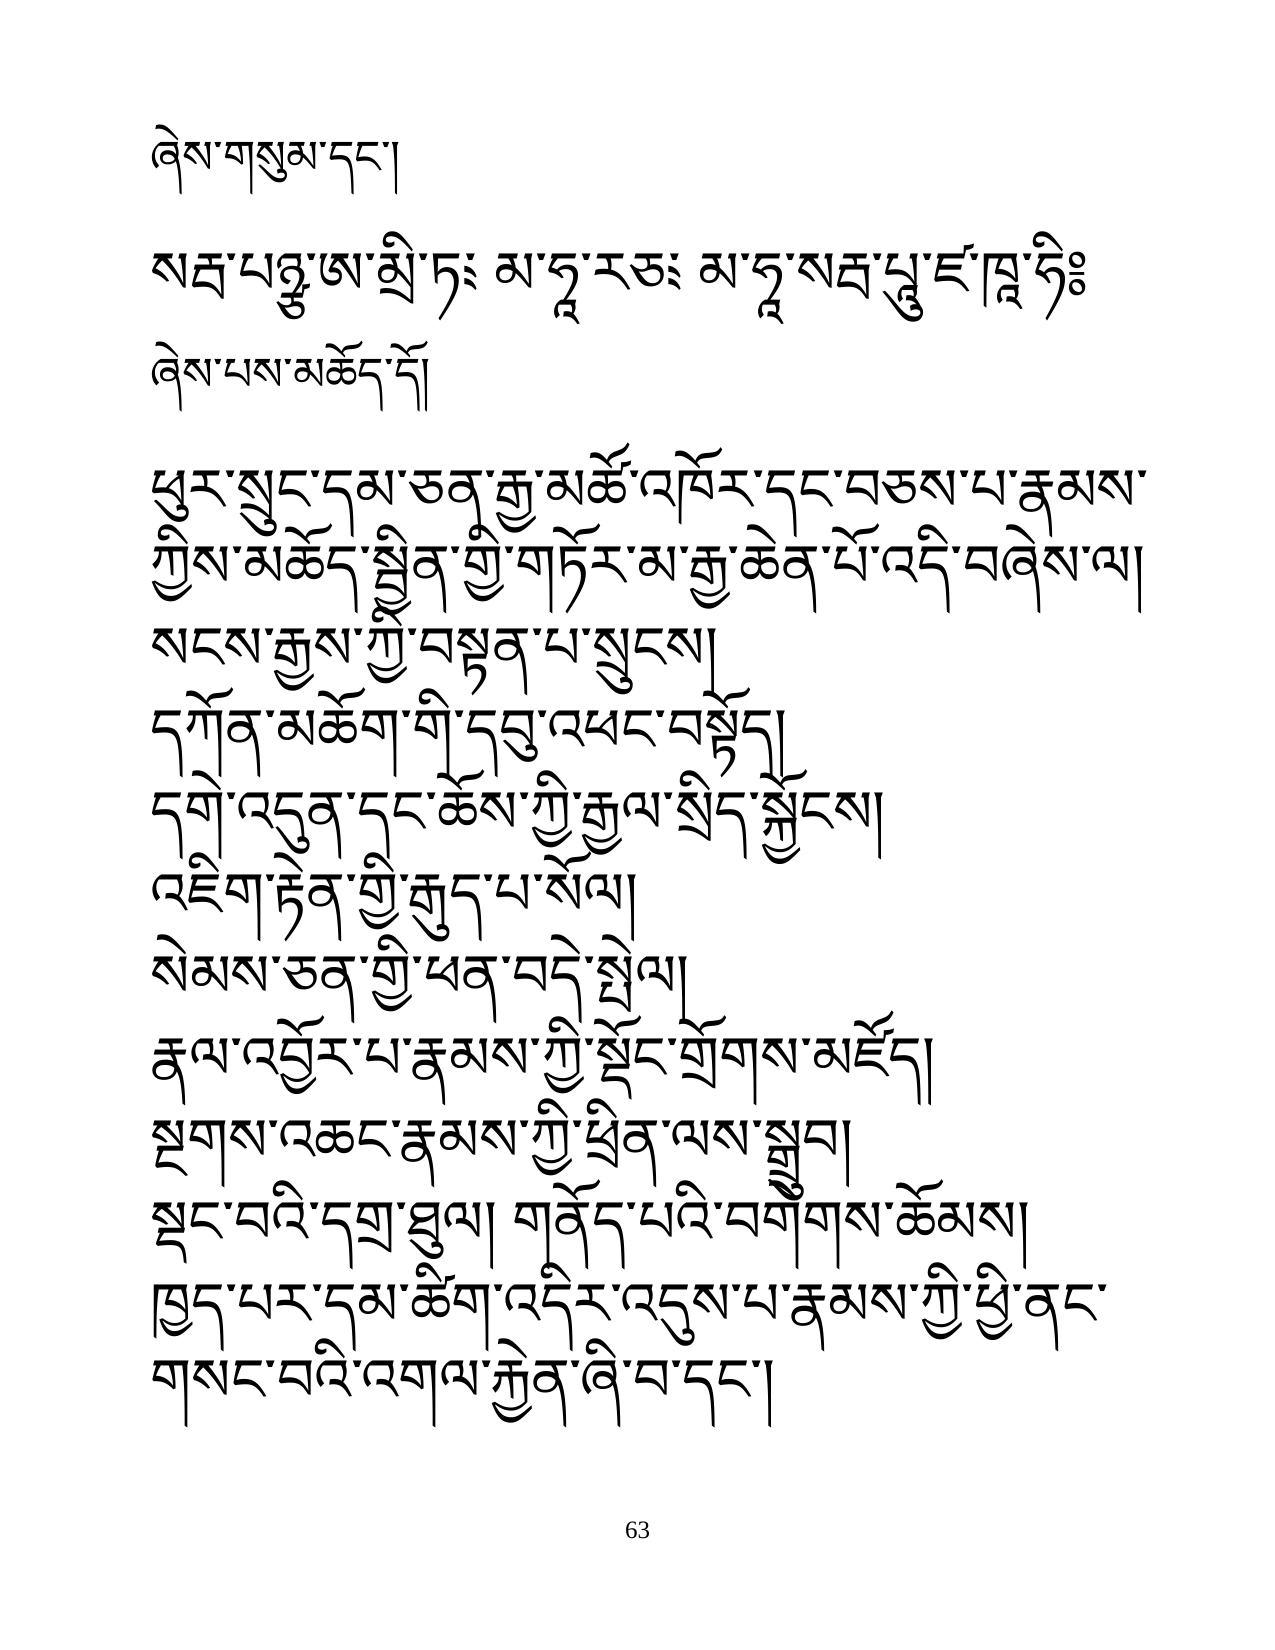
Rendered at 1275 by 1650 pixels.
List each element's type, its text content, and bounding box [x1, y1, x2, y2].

text དཀོན་མཆོག་གི་དབུ་འཕང་བསྟོད། [151, 698, 1169, 774]
text ཞེས་གསུམ་དང་། [151, 106, 1169, 235]
text དགེ་འདུན་དང་ཆོས་ཀྱི་རྒྱལ་སྲིད་སྐྱོངས། [151, 780, 1169, 856]
text སྔགས་འཆང་རྣམས་ཀྱི་ཕྲིན་ལས་སྒྲུབ། [151, 1108, 1169, 1184]
text ཁྱད་པར་དམ་ཚིག་འདིར་འདུས་པ་རྣམས་ཀྱི་ཕྱི་ནང་གསང་བའི་འགལ་རྐྱེན་ཞི་བ་དང་། [151, 1272, 1169, 1424]
text ཕུར་སྲུང་དམ་ཅན་རྒྱ་མཚོ་འཁོར་དང་བཅས་པ་རྣམས་ཀྱིས་མཆོད་སྦྱིན་གྱི་གཏོར་མ་རྒྱ་ཆེན་པོ་འདི་བཞེས་ལ། [151, 458, 1169, 610]
text སངས་རྒྱས་ཀྱི་བསྟན་པ་སྲུངས། [151, 616, 1169, 692]
text རྣལ་འབྱོར་པ་རྣམས་ཀྱི་སྡོང་གྲོགས་མཛོད། [151, 1026, 1169, 1102]
text སེམས་ཅན་གྱི་ཕན་བདེ་སྤེལ། [151, 944, 1169, 1020]
text སྡང་བའི་དགྲ་ཐུལ། གནོད་པའི་བགེགས་ཆོམས། [151, 1190, 1169, 1266]
text སརྦ་པཉྩ་ཨ་མྲི་ཏ༴ མ་ཧཱ་རཅ༴ མ་ཧཱ་སརྦ་པཱུ་ཛ་ཁཱ་ཧི༔ [151, 241, 1169, 317]
text འཇིག་རྟེན་གྱི་རྒུད་པ་སོལ། [151, 862, 1169, 938]
text ཞེས་པས་མཆོད་དོ། [151, 323, 1169, 452]
